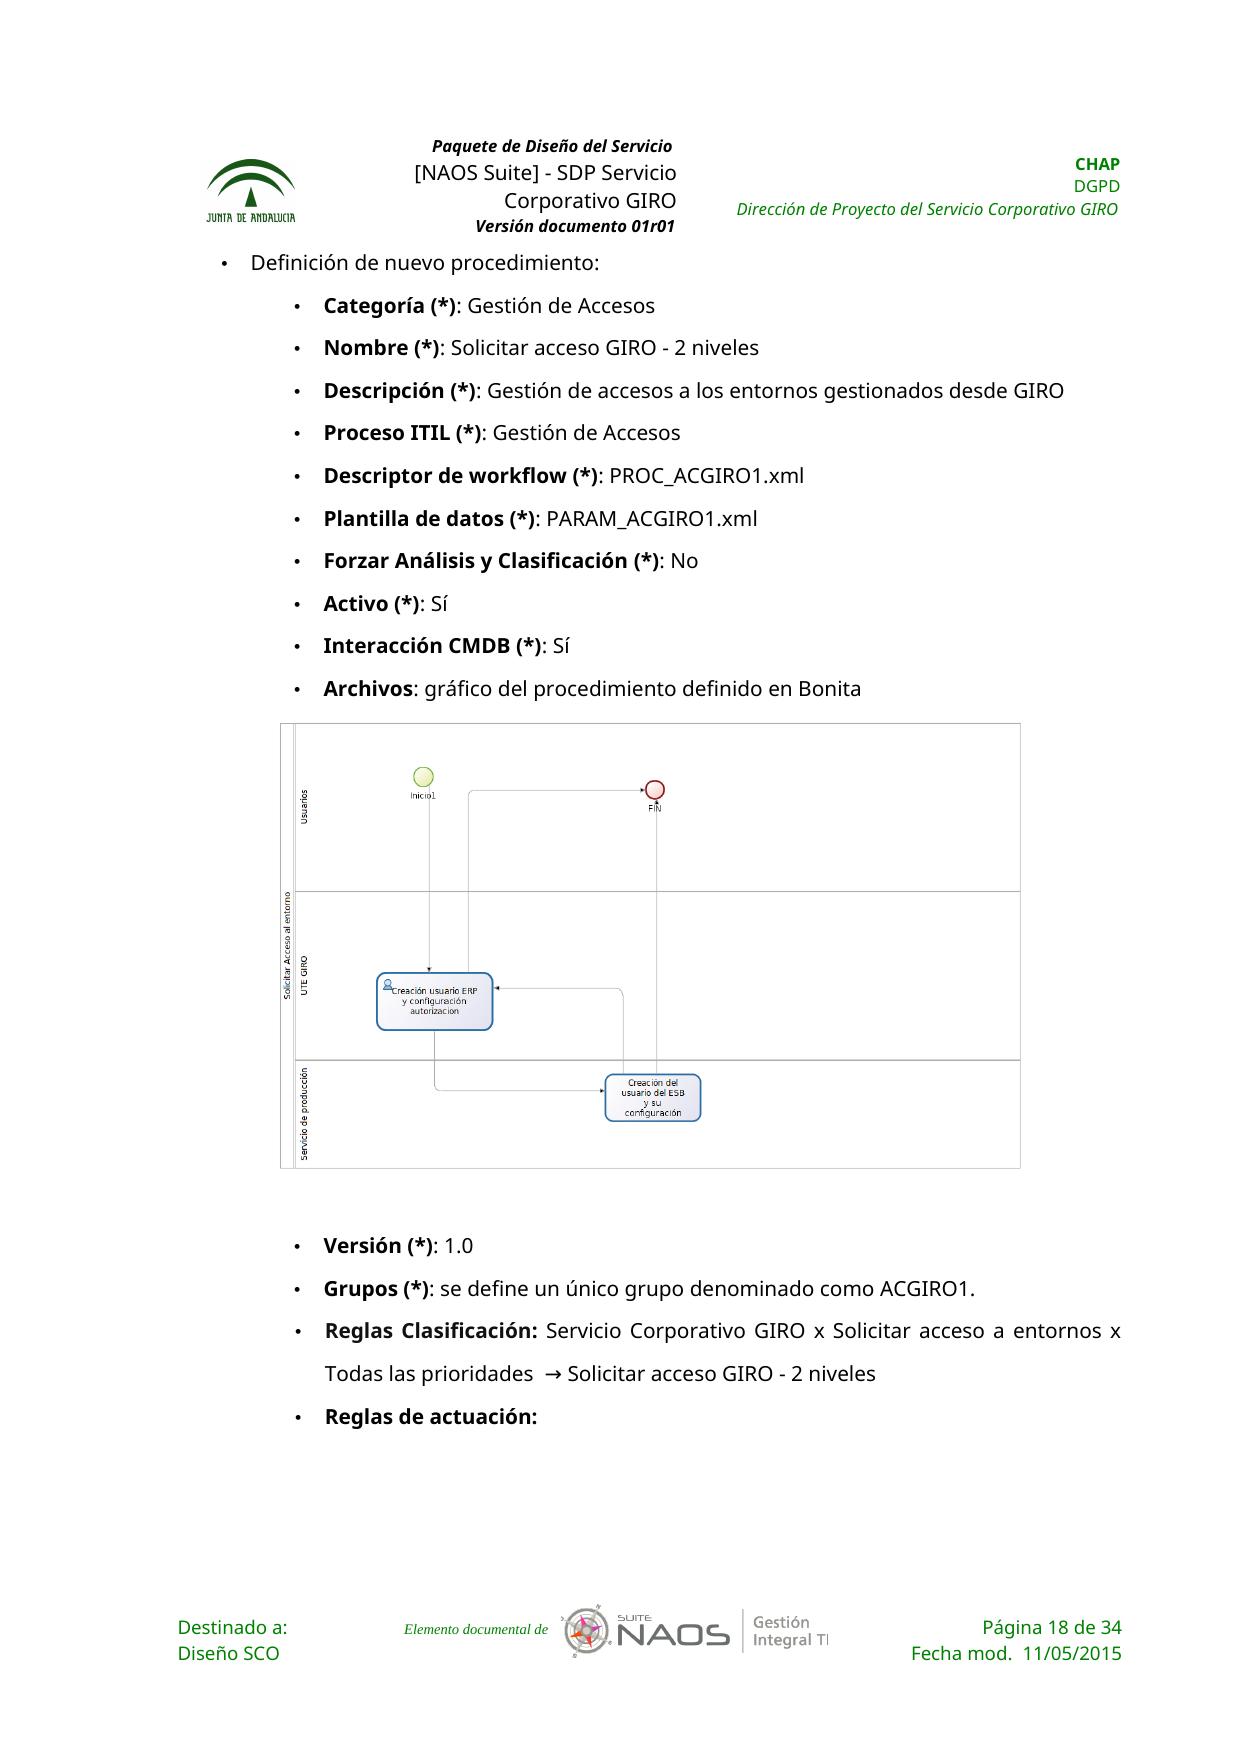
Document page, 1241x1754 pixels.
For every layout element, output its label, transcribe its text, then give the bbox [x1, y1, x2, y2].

list Descriptor de workflow (*): PROC_ACGIRO1.xml [294, 461, 1122, 489]
list Grupos (*): se define un único grupo denominado como ACGIRO1. [294, 1274, 1122, 1302]
list Reglas de actuación: [295, 1402, 1122, 1430]
list Interacción CMDB (*): Sí [294, 632, 1122, 660]
picture [201, 159, 298, 226]
picture [560, 1604, 829, 1658]
list Forzar Análisis y Clasificación (*): No [294, 546, 1122, 575]
list Activo (*): Sí [294, 589, 1122, 617]
list Reglas Clasificación: Servicio Corporativo GIRO x Solicitar acceso a entornos x Todas las prioridades → Solicitar acceso GIRO - 2 niveles [295, 1317, 1122, 1388]
list Descripción (*): Gestión de accesos a los entornos gestionados desde GIRO [294, 376, 1122, 404]
list Proceso ITIL (*): Gestión de Accesos [294, 418, 1122, 447]
picture [273, 716, 1027, 1175]
list Versión (*): 1.0 [294, 1231, 1122, 1260]
list Definición de nuevo procedimiento: [221, 248, 1122, 277]
list Nombre (*): Solicitar acceso GIRO - 2 niveles [294, 333, 1122, 362]
list Plantilla de datos (*): PARAM_ACGIRO1.xml [294, 504, 1122, 532]
list Archivos: gráfico del procedimiento definido en Bonita [294, 674, 1122, 703]
list Categoría (*): Gestión de Accesos [294, 291, 1122, 319]
